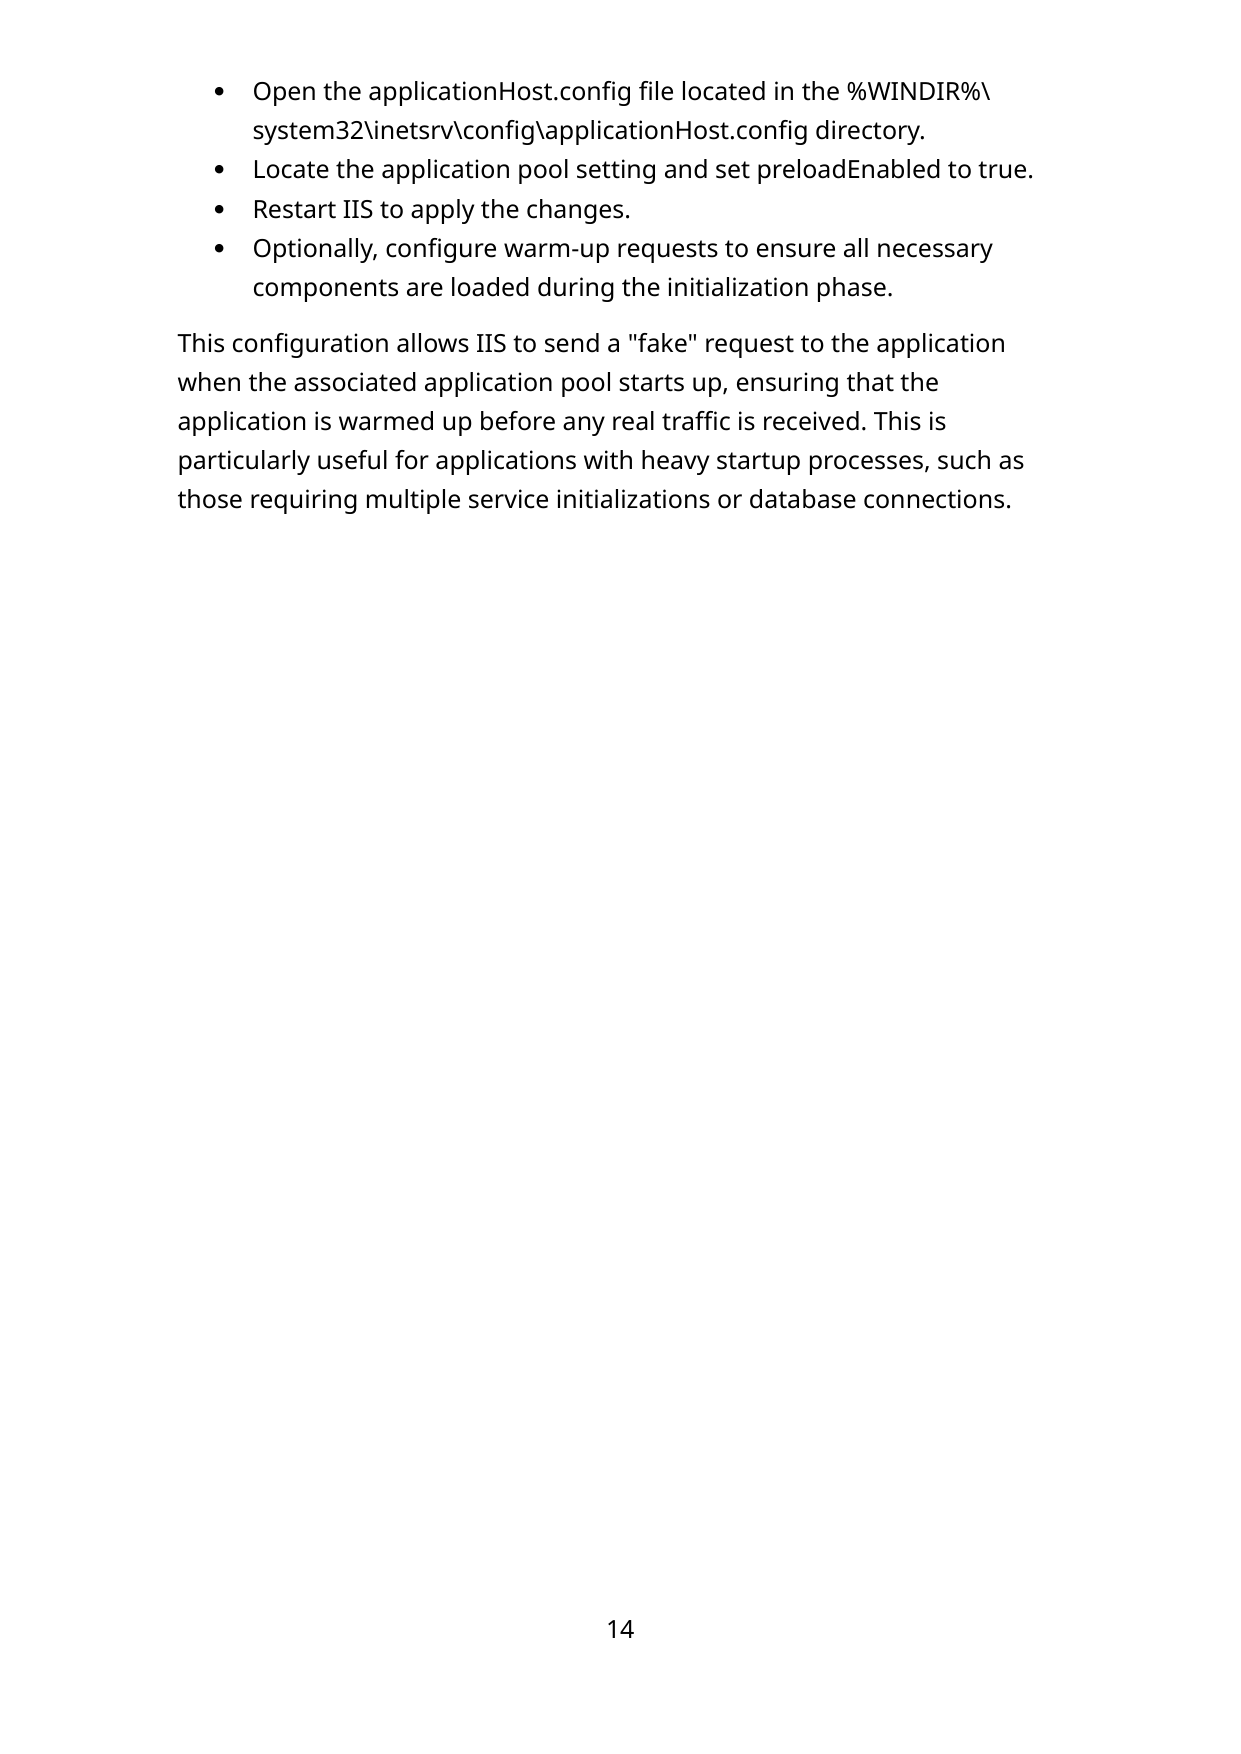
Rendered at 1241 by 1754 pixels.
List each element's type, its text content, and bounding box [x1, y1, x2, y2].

list Restart IIS to apply the changes. [215, 191, 1063, 225]
list Locate the application pool setting and set preloadEnabled to true. [215, 152, 1063, 186]
list Optionally, configure warm-up requests to ensure all necessary components are loaded during the initialization phase. [215, 230, 1063, 304]
list Open the applicationHost.config file located in the %WINDIR%\system32\inetsrv\config\applicationHost.config directory. [215, 74, 1063, 147]
text This configuration allows IIS to send a "fake" request to the application when the associated application pool starts up, ensuring that the application is warmed up before any real traffic is received. This is particularly useful for applications with heavy startup processes, such as those requiring multiple service initializations or database connections. [177, 325, 1063, 516]
